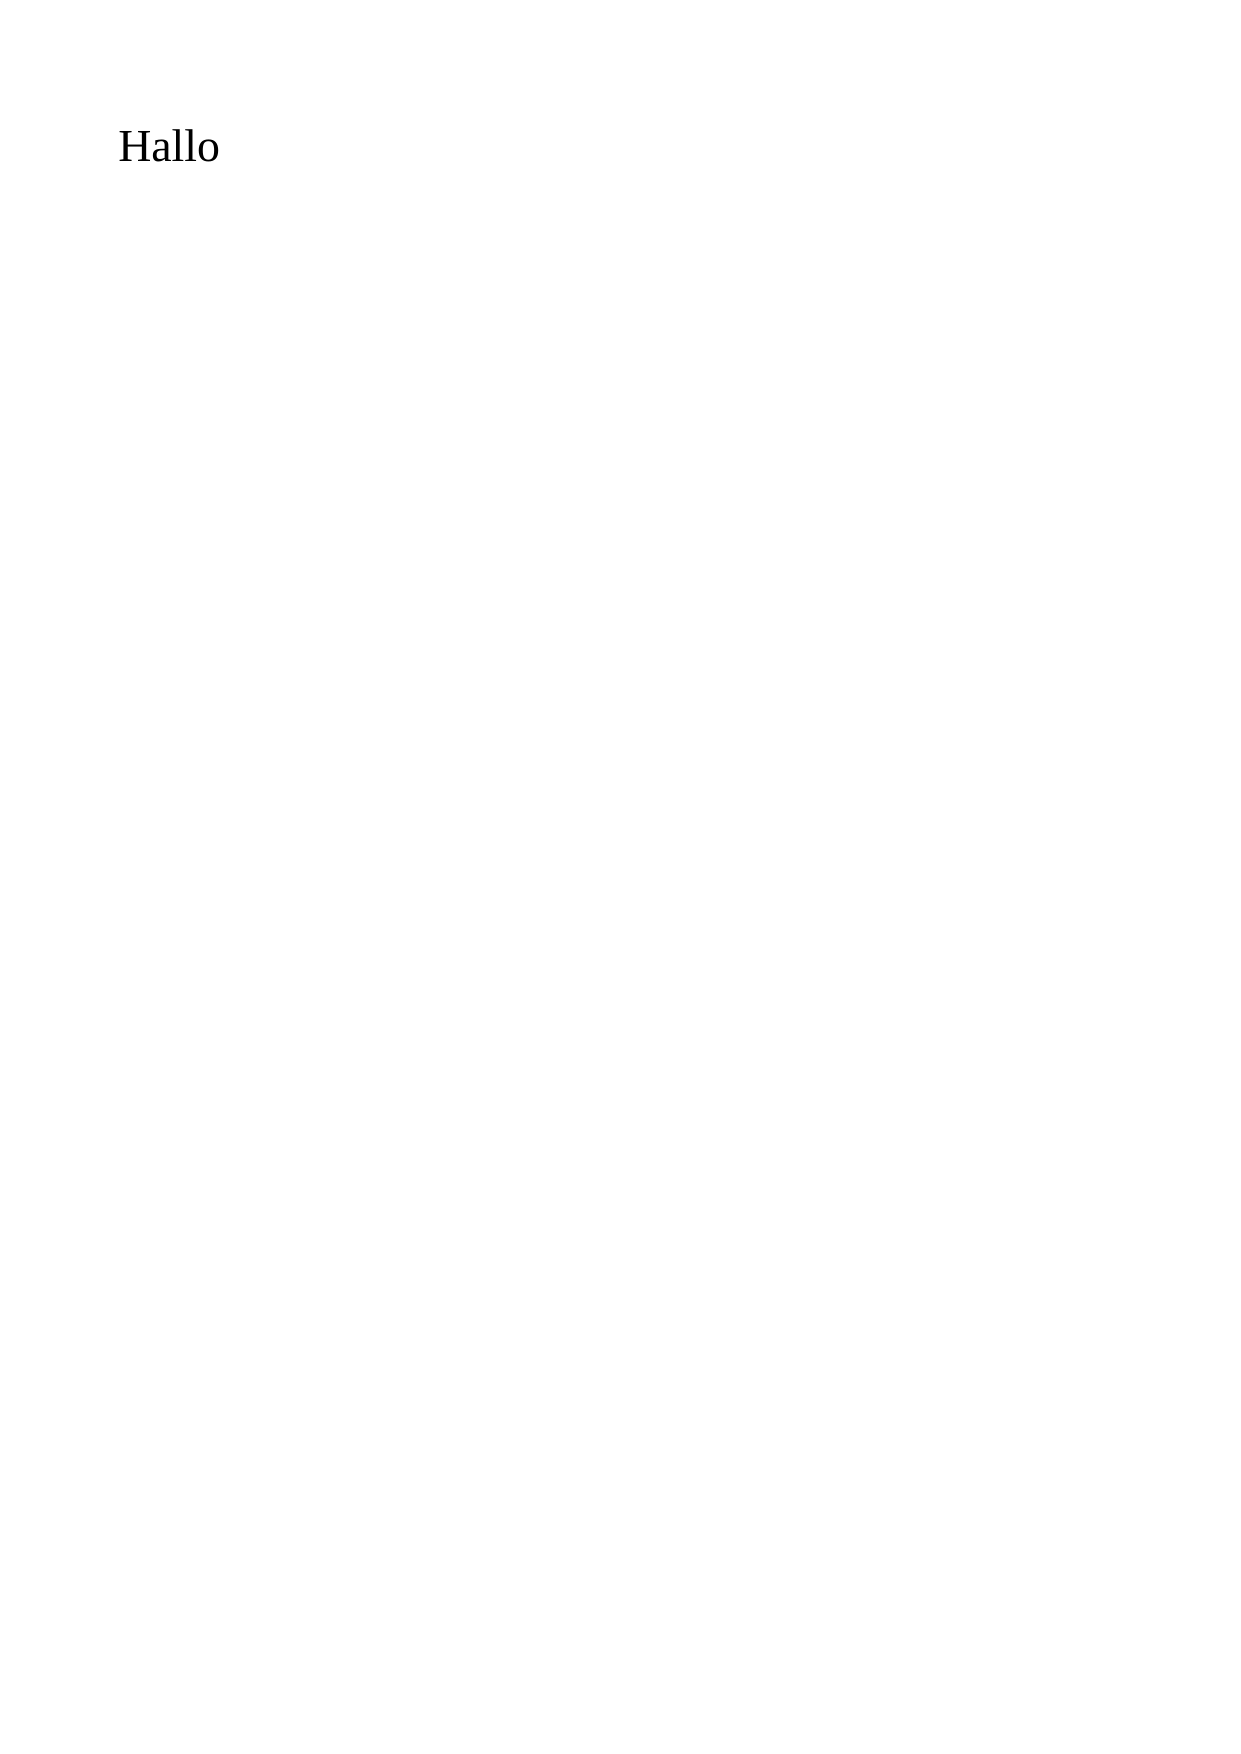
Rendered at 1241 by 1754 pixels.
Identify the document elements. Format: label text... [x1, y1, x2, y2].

text Hallo [118, 118, 1122, 171]
